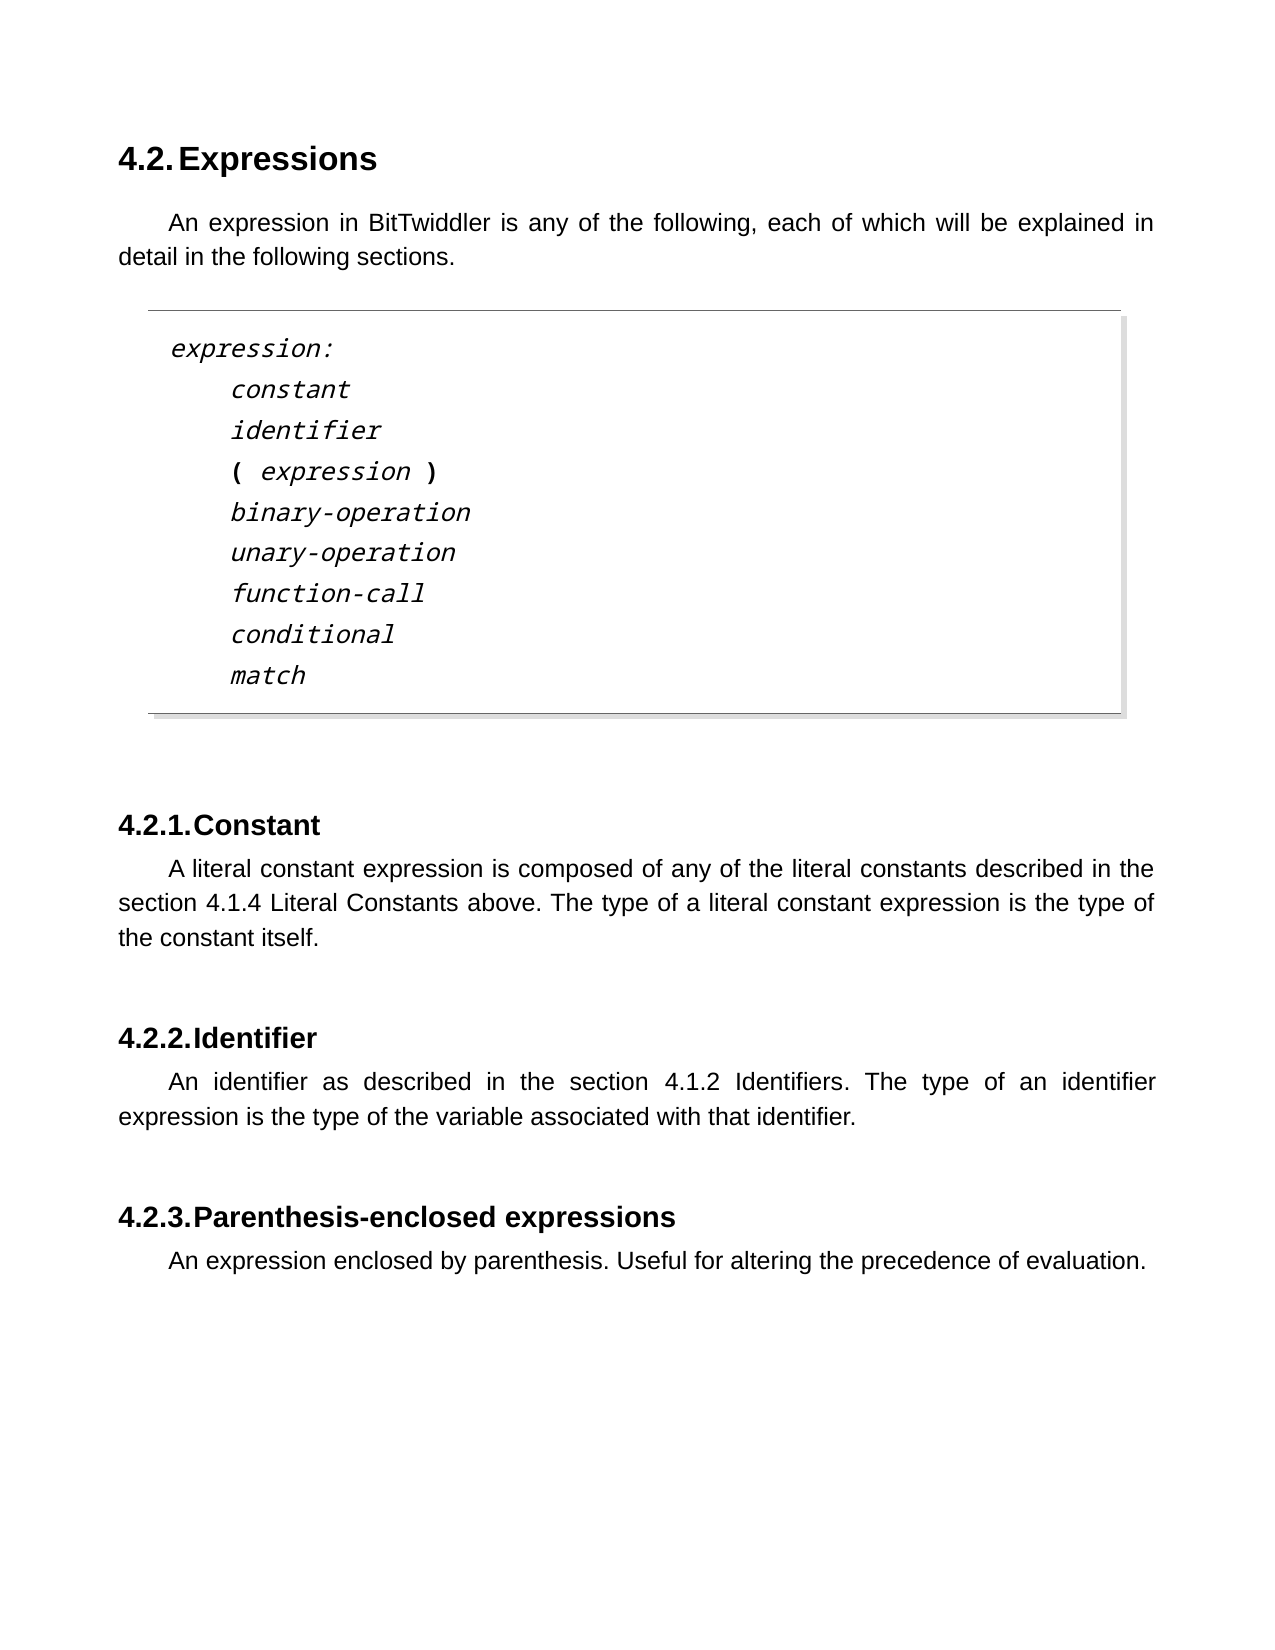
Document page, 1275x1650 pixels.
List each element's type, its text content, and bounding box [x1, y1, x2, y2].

text ( expression ) [148, 432, 1121, 473]
subtitle Constant [118, 808, 1157, 841]
text constant [148, 351, 1121, 391]
text unary-operation [148, 514, 1121, 555]
text A literal constant expression is composed of any of the literal constants described in the section 4.1.4 Literal Constants above. The type of a literal constant expression is the type of the constant itself. [118, 854, 1157, 952]
text expression: [148, 311, 1121, 351]
text conditional [148, 596, 1121, 636]
text An identifier as described in the section 4.1.2 Identifiers. The type of an identifier expression is the type of the variable associated with that identifier. [118, 1067, 1157, 1131]
text match [148, 636, 1121, 713]
text An expression enclosed by parenthesis. Useful for altering the precedence of evaluation. [118, 1246, 1157, 1275]
subtitle Parenthesis-enclosed expressions [118, 1200, 1157, 1234]
subtitle Expressions [118, 139, 1157, 178]
text identifier [148, 391, 1121, 432]
text An expression in BitTwiddler is any of the following, each of which will be explained in detail in the following sections. [118, 208, 1157, 271]
subtitle Identifier [118, 1021, 1157, 1055]
text binary-operation [148, 473, 1121, 514]
text function-call [148, 555, 1121, 596]
